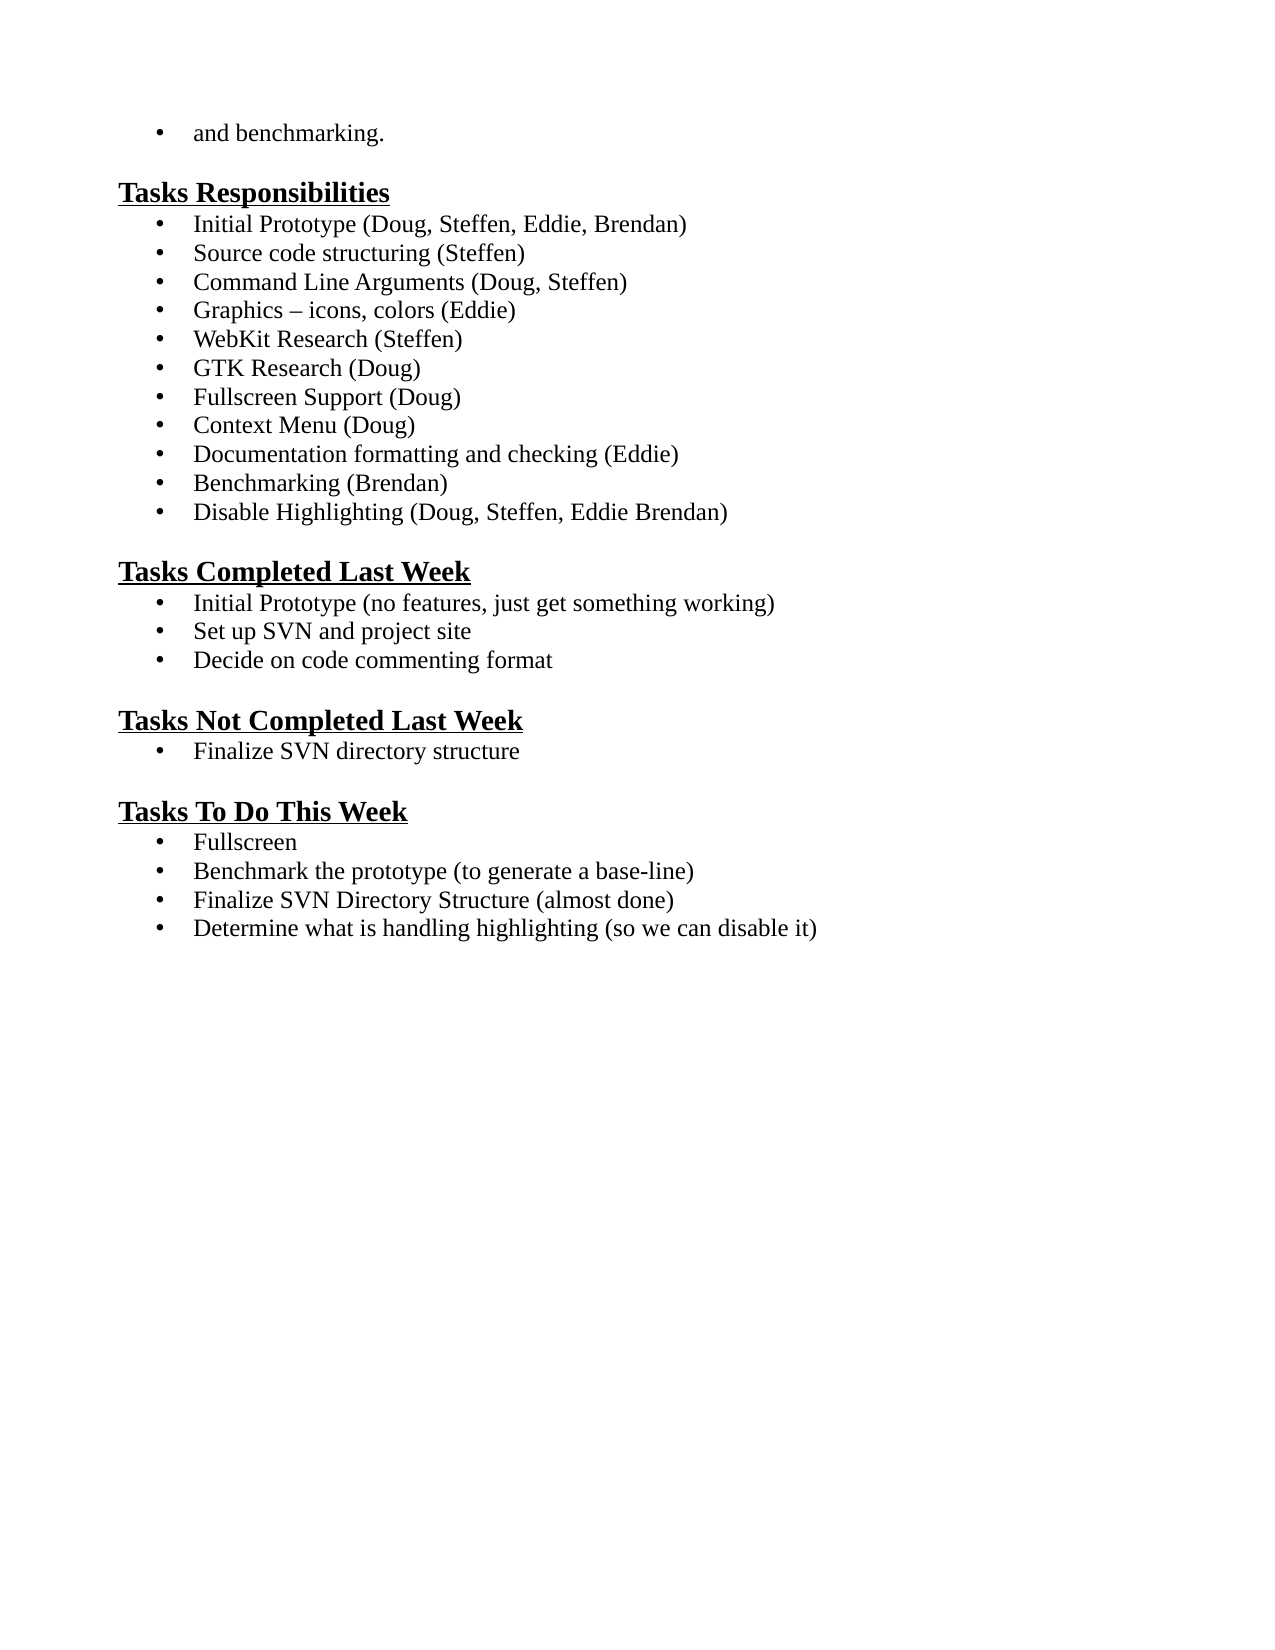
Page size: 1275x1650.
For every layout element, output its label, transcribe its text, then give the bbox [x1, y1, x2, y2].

list Context Menu (Doug) [156, 410, 1157, 439]
list Source code structuring (Steffen) [156, 238, 1157, 267]
list Finalize SVN directory structure [156, 736, 1157, 765]
list Set up SVN and project site [156, 616, 1157, 645]
list and benchmarking. [156, 118, 1157, 147]
list Disable Highlighting (Doug, Steffen, Eddie Brendan) [156, 497, 1157, 525]
text Tasks Responsibilities [118, 176, 1157, 209]
list Fullscreen Support (Doug) [156, 382, 1157, 410]
text Tasks Completed Last Week [118, 554, 1157, 588]
list Command Line Arguments (Doug, Steffen) [156, 267, 1157, 295]
list Benchmark the prototype (to generate a base-line) [156, 856, 1157, 885]
list Fullscreen [156, 827, 1157, 856]
list WebKit Research (Steffen) [156, 324, 1157, 353]
text Tasks Not Completed Last Week [118, 703, 1157, 736]
list Initial Prototype (no features, just get something working) [156, 588, 1157, 616]
text Tasks To Do This Week [118, 794, 1157, 827]
list Initial Prototype (Doug, Steffen, Eddie, Brendan) [156, 209, 1157, 238]
list GTK Research (Doug) [156, 353, 1157, 382]
list Decide on code commenting format [156, 645, 1157, 674]
list Benchmarking (Brendan) [156, 468, 1157, 497]
list Finalize SVN Directory Structure (almost done) [156, 885, 1157, 913]
list Graphics – icons, colors (Eddie) [156, 295, 1157, 324]
list Determine what is handling highlighting (so we can disable it) [156, 913, 1157, 942]
list Documentation formatting and checking (Eddie) [156, 439, 1157, 468]
